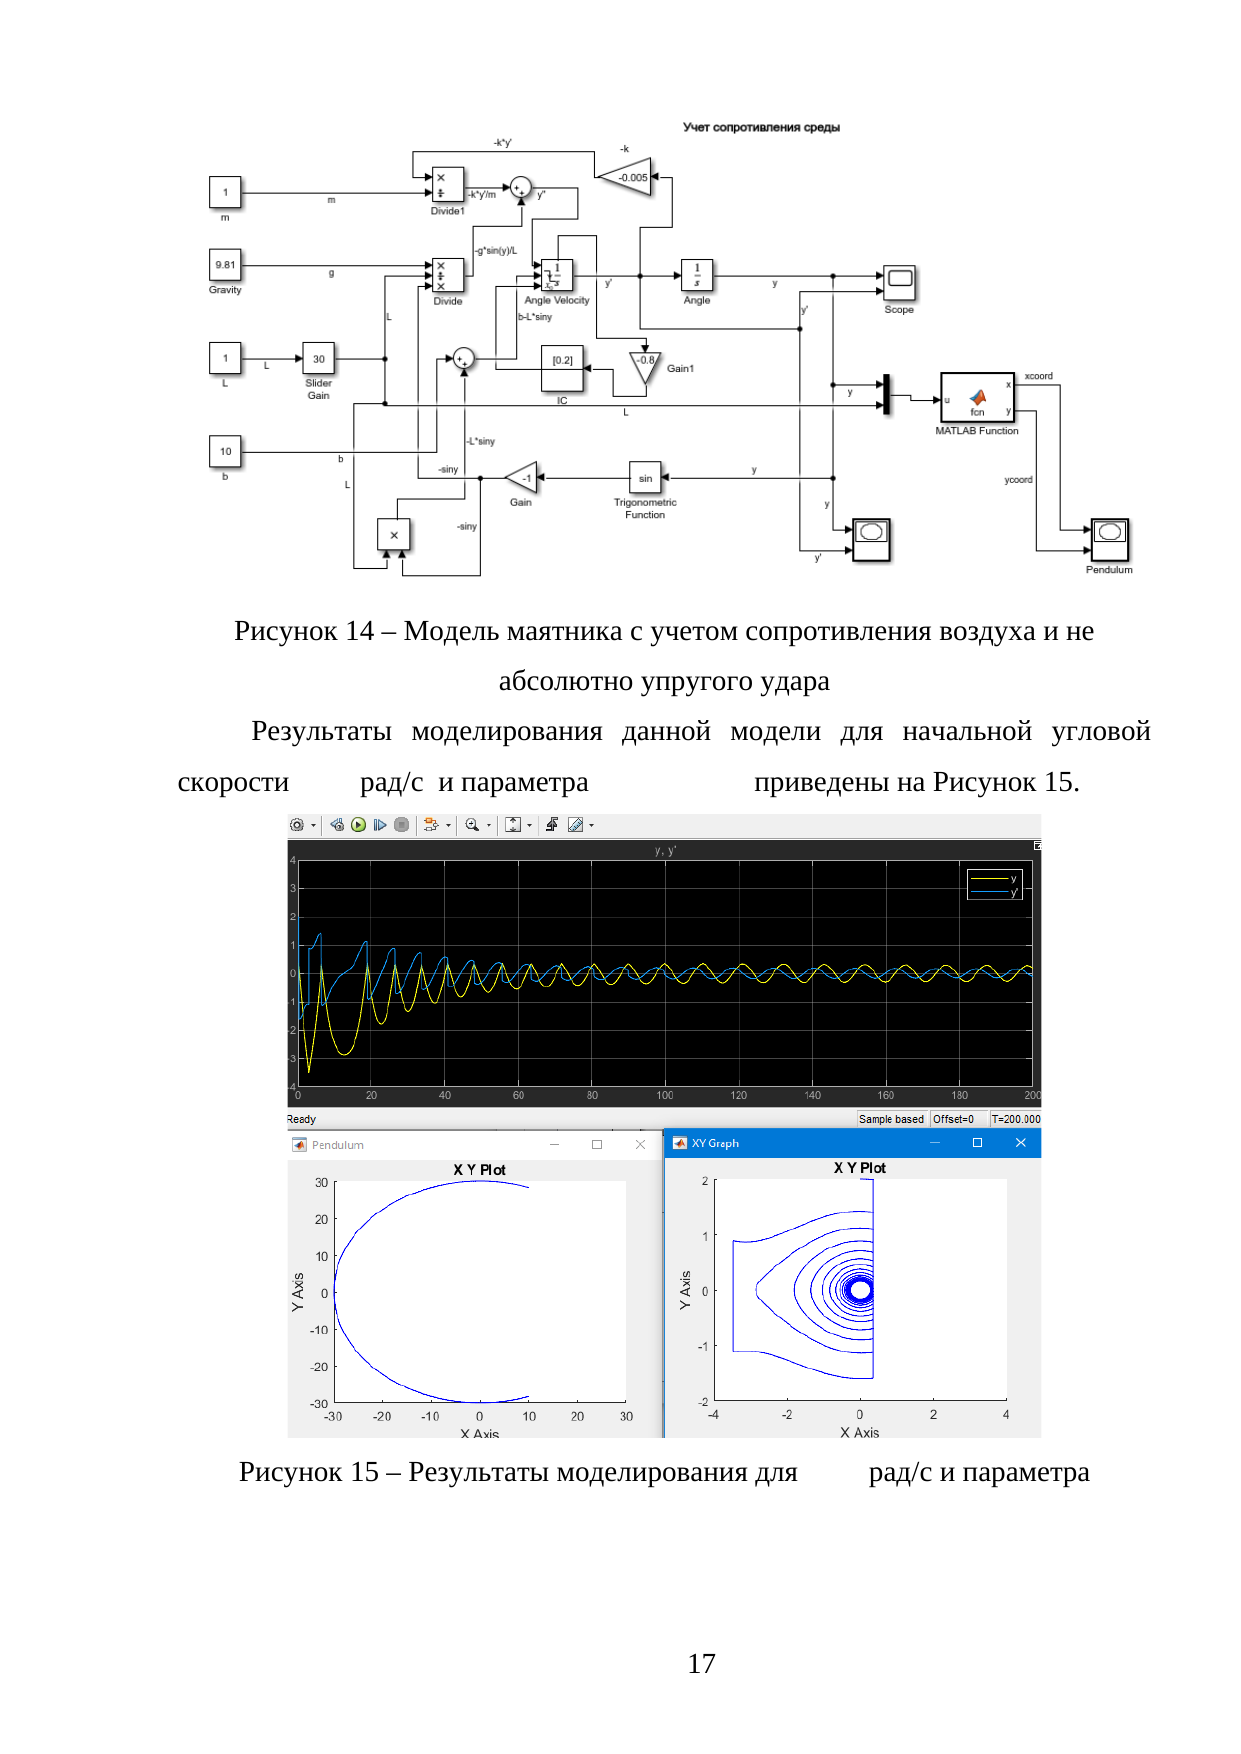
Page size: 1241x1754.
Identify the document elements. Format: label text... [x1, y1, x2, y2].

text Рисунок 14 – Модель маятника с учетом сопротивления воздуха и не абсолютно упругого удара [177, 613, 1152, 697]
text Рисунок 15 – Результаты моделирования для рад/c и параметра [177, 1454, 1152, 1538]
picture [177, 118, 1152, 596]
picture [287, 814, 1042, 1438]
text Результаты моделирования данной модели для начальной угловой скорости рад/c и параметра приведены на рисунок 15. [177, 713, 1152, 797]
